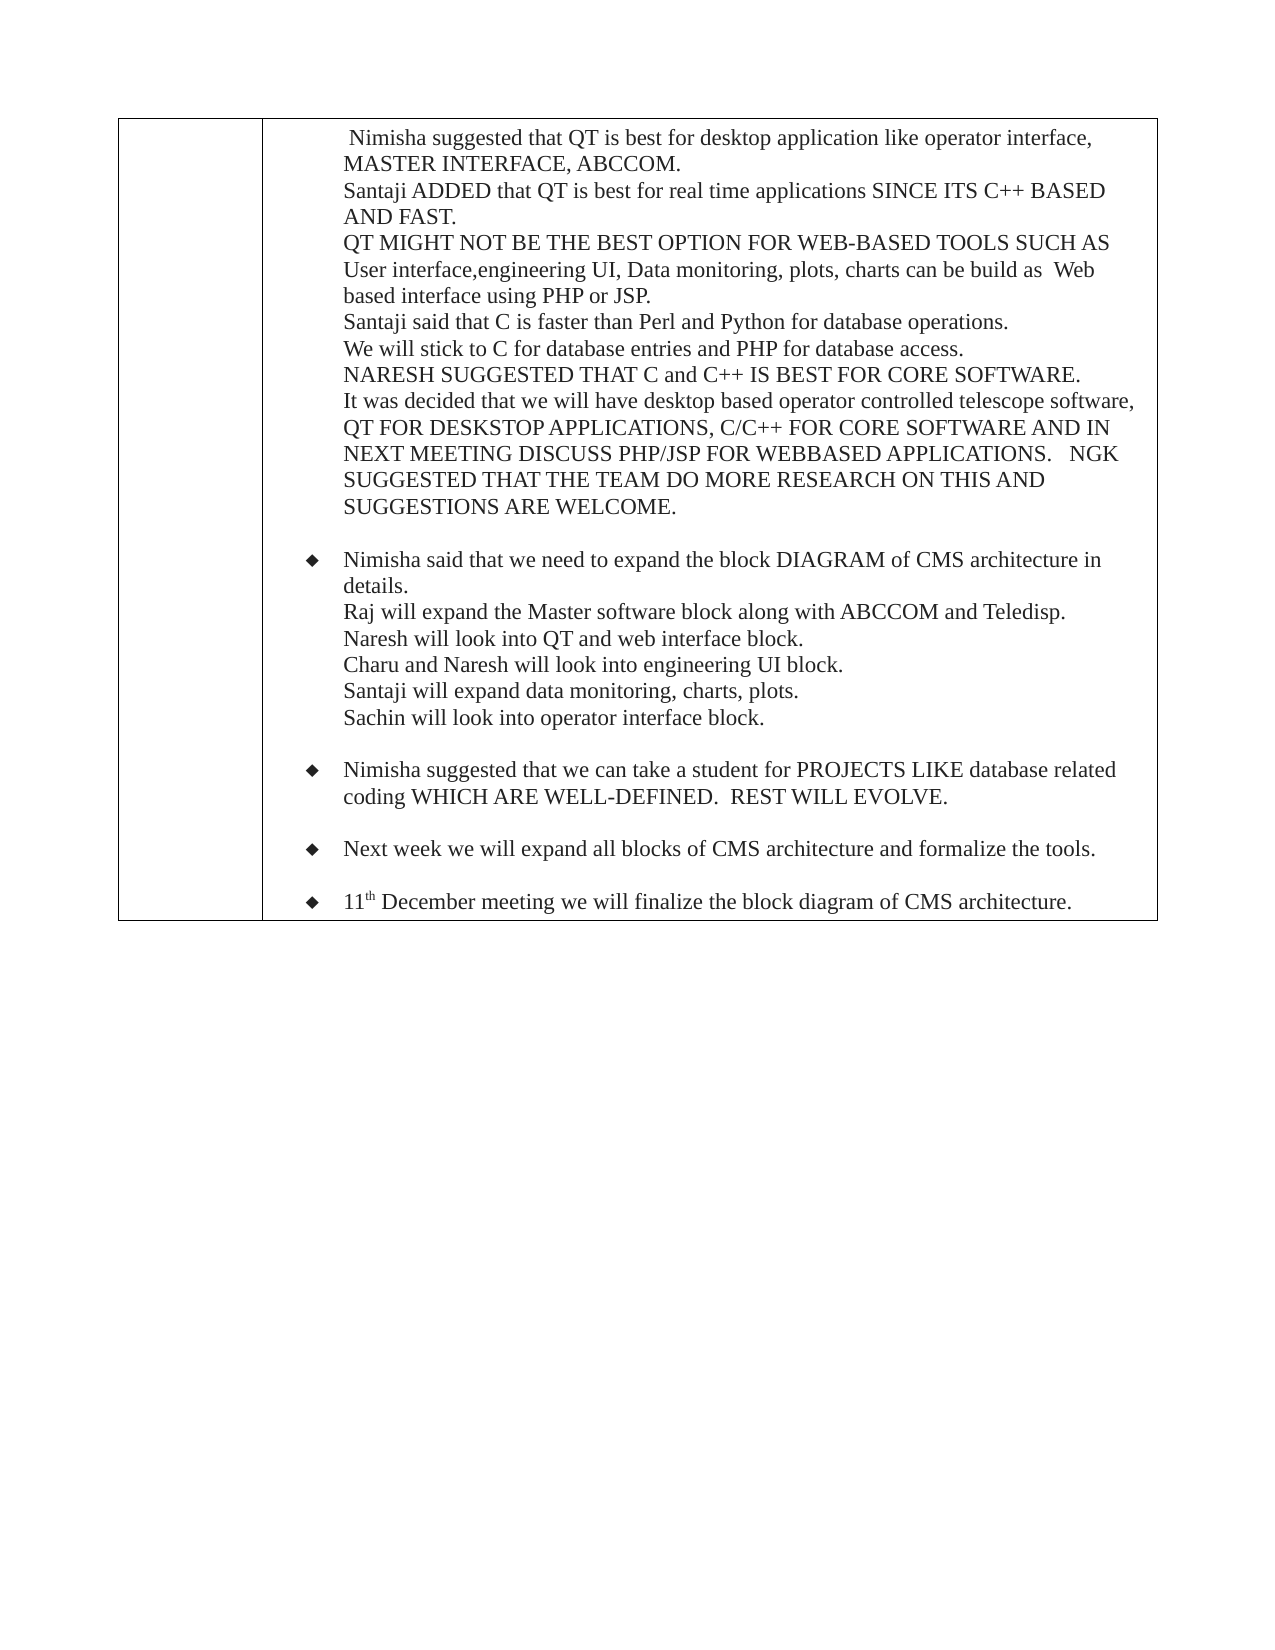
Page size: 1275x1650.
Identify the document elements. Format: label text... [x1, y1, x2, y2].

table_cell Nimisha suggested that QT is best for desktop application like operator interface, MASTER INTERFACE, ABCCOM. Santaji ADDED that QT is best for real time applications SINCE ITS C++ BASED AND FAST. QT MIGHT NOT BE THE BEST OPTION FOR WEB-BASED TOOLS SUCH AS User interface,engineering UI, Data monitoring, plots, charts can be build as Web based interface using PHP or JSP. Santaji said that C is faster than Perl and Python for database operations. We will stick to C for database entries and PHP for database access. NARESH SUGGESTED THAT C and C++ IS BEST FOR CORE SOFTWARE. It was decided that we will have desktop based operator controlled telescope software, QT FOR DESKSTOP APPLICATIONS, C/C++ FOR CORE SOFTWARE AND IN NEXT MEETING DISCUSS PHP/JSP FOR WEBBASED APPLICATIONS. NGK SUGGESTED THAT THE TEAM DO MORE RESEARCH ON THIS AND SUGGESTIONS ARE WELCOME. Nimisha said that we need to expand the block DIAGRAM of CMS architecture in details. Raj will expand the Master software block along with ABCCOM and Teledisp. Naresh will look into QT and web interface block. Charu and Naresh will look into engineering UI block. Santaji will expand data monitoring, charts, plots. Sachin will look into operator interface block. Nimisha suggested that we can take a student for PROJECTS LIKE database related coding WHICH ARE WELL-DEFINED. REST WILL EVOLVE. Next week we will expand all blocks of CMS architecture and formalize the tools. 11th December meeting we will finalize the block diagram of CMS architecture. [263, 119, 1157, 920]
table_cell [119, 119, 262, 920]
